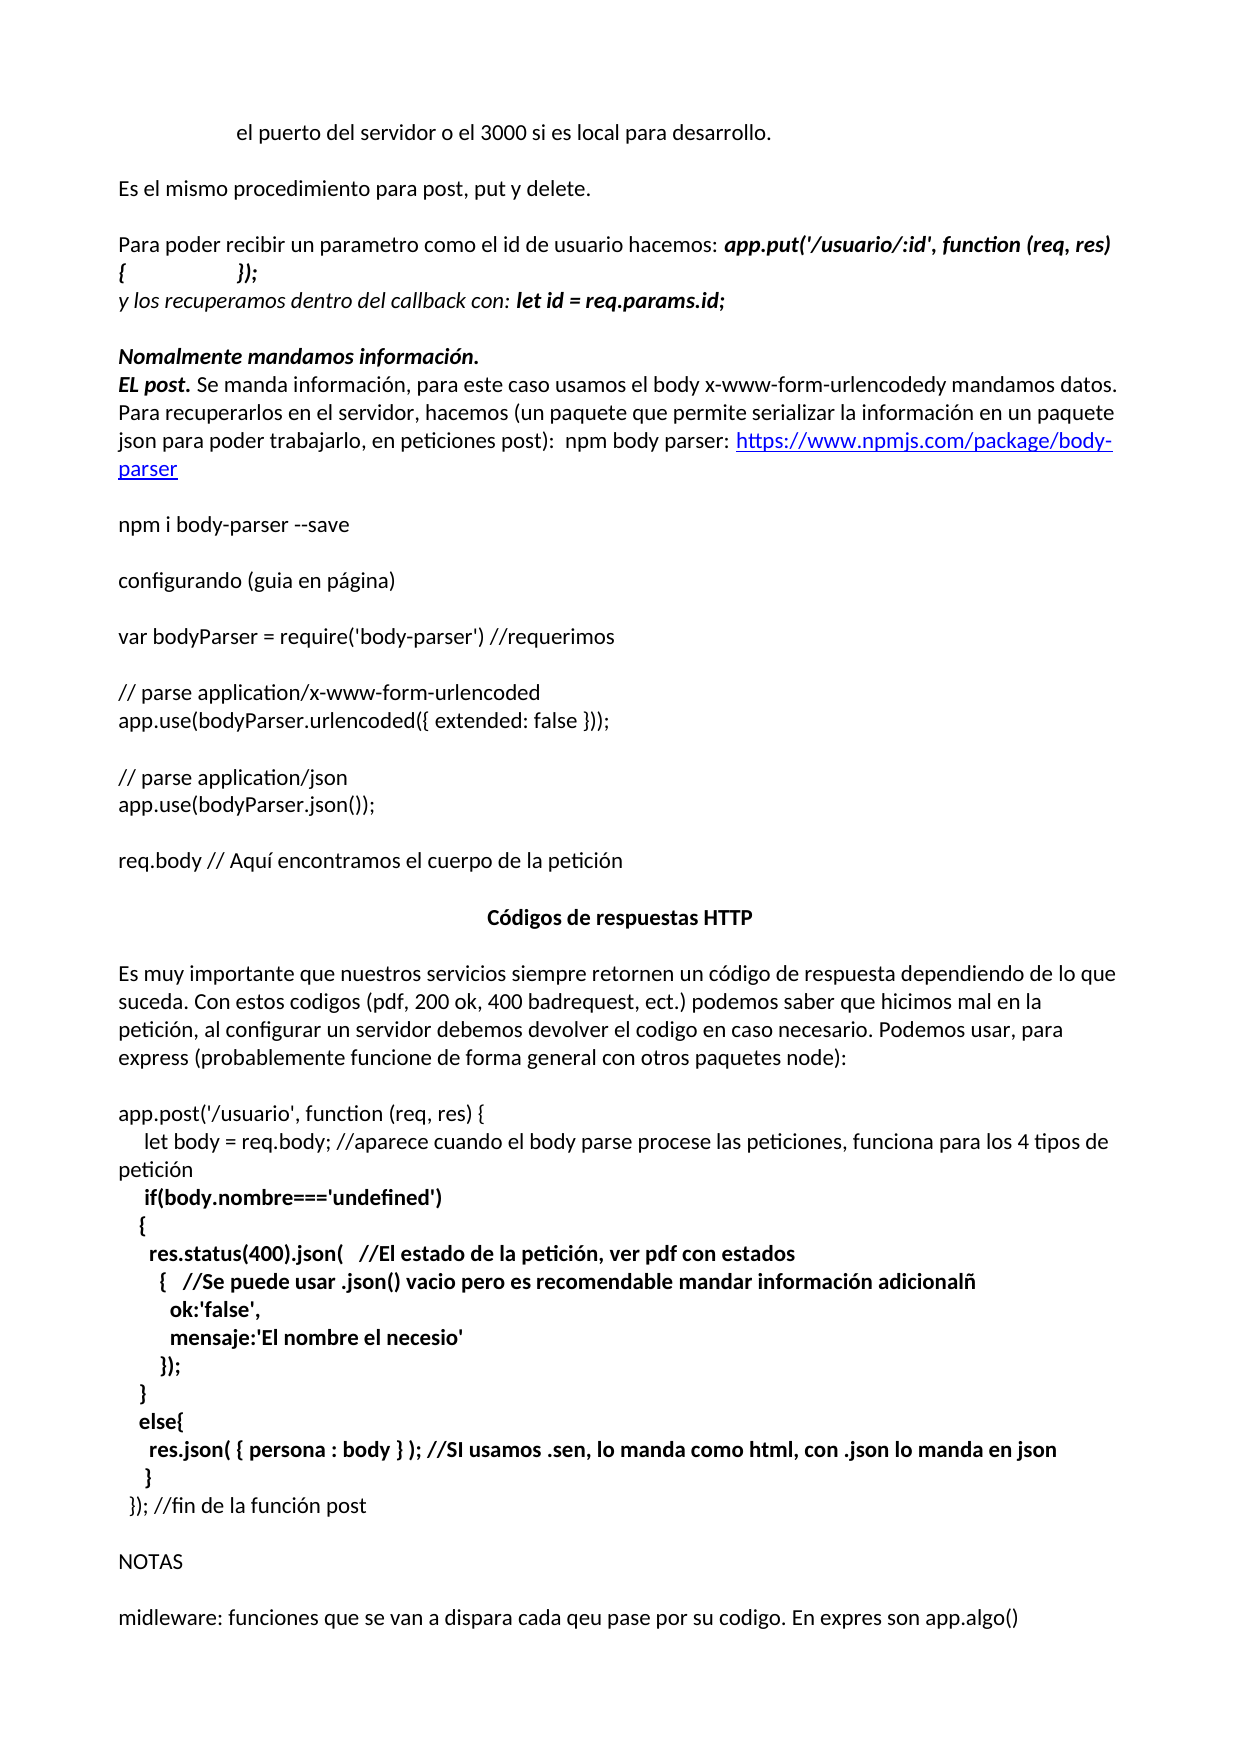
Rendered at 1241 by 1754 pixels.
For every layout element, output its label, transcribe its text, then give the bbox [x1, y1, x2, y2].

text app.use(bodyParser.json()); [118, 791, 1122, 819]
text Es el mismo procedimiento para post, put y delete. [118, 174, 1122, 202]
text Nomalmente mandamos información. [118, 342, 1122, 370]
text el puerto del servidor o el 3000 si es local para desarrollo. [118, 118, 1122, 146]
text // parse application/json [118, 763, 1122, 791]
text ok:'false', [118, 1295, 1122, 1323]
text else{ [118, 1407, 1122, 1435]
text }); [118, 1351, 1122, 1379]
text npm i body-parser --save [118, 510, 1122, 538]
text let body = req.body; //aparece cuando el body parse procese las peticiones, funciona para los 4 tipos de petición [118, 1127, 1122, 1183]
text { //Se puede usar .json() vacio pero es recomendable mandar información adicionalñ [118, 1267, 1122, 1295]
text Para poder recibir un parametro como el id de usuario hacemos: app.put('/usuario/:id', function (req, res) { }); [118, 230, 1122, 286]
text res.json( { persona : body } ); //SI usamos .sen, lo manda como html, con .json lo manda en json [118, 1435, 1122, 1463]
text app.post('/usuario', function (req, res) { [118, 1099, 1122, 1127]
text }); //fin de la función post [118, 1491, 1122, 1519]
text app.use(bodyParser.urlencoded({ extended: false })); [118, 707, 1122, 734]
text { [118, 1211, 1122, 1239]
text Es muy importante que nuestros servicios siempre retornen un código de respuesta dependiendo de lo que suceda. Con estos codigos (pdf, 200 ok, 400 badrequest, ect.) podemos saber que hicimos mal en la petición, al configurar un servidor debemos devolver el codigo en caso necesario. Podemos usar, para express (probablemente funcione de forma general con otros paquetes node): [118, 959, 1122, 1071]
text // parse application/x-www-form-urlencoded [118, 678, 1122, 707]
text } [118, 1379, 1122, 1407]
text y los recuperamos dentro del callback con: let id = req.params.id; [118, 286, 1122, 314]
text Códigos de respuestas HTTP [118, 903, 1122, 931]
text if(body.nombre==='undefined') [118, 1183, 1122, 1211]
text var bodyParser = require('body-parser') //requerimos [118, 622, 1122, 651]
text EL post. Se manda información, para este caso usamos el body x-www-form-urlencodedy mandamos datos. Para recuperarlos en el servidor, hacemos (un paquete que permite serializar la información en un paquete json para poder trabajarlo, en peticiones post): npm body parser: https://www.npmjs.com/package/body-parser [118, 370, 1122, 482]
text configurando (guia en página) [118, 566, 1122, 594]
text req.body // Aquí encontramos el cuerpo de la petición [118, 847, 1122, 875]
text } [118, 1463, 1122, 1491]
text midleware: funciones que se van a dispara cada qeu pase por su codigo. En expres son app.algo() [118, 1603, 1122, 1631]
text mensaje:'El nombre el necesio' [118, 1323, 1122, 1351]
text NOTAS [118, 1547, 1122, 1575]
text res.status(400).json( //El estado de la petición, ver pdf con estados [118, 1239, 1122, 1267]
